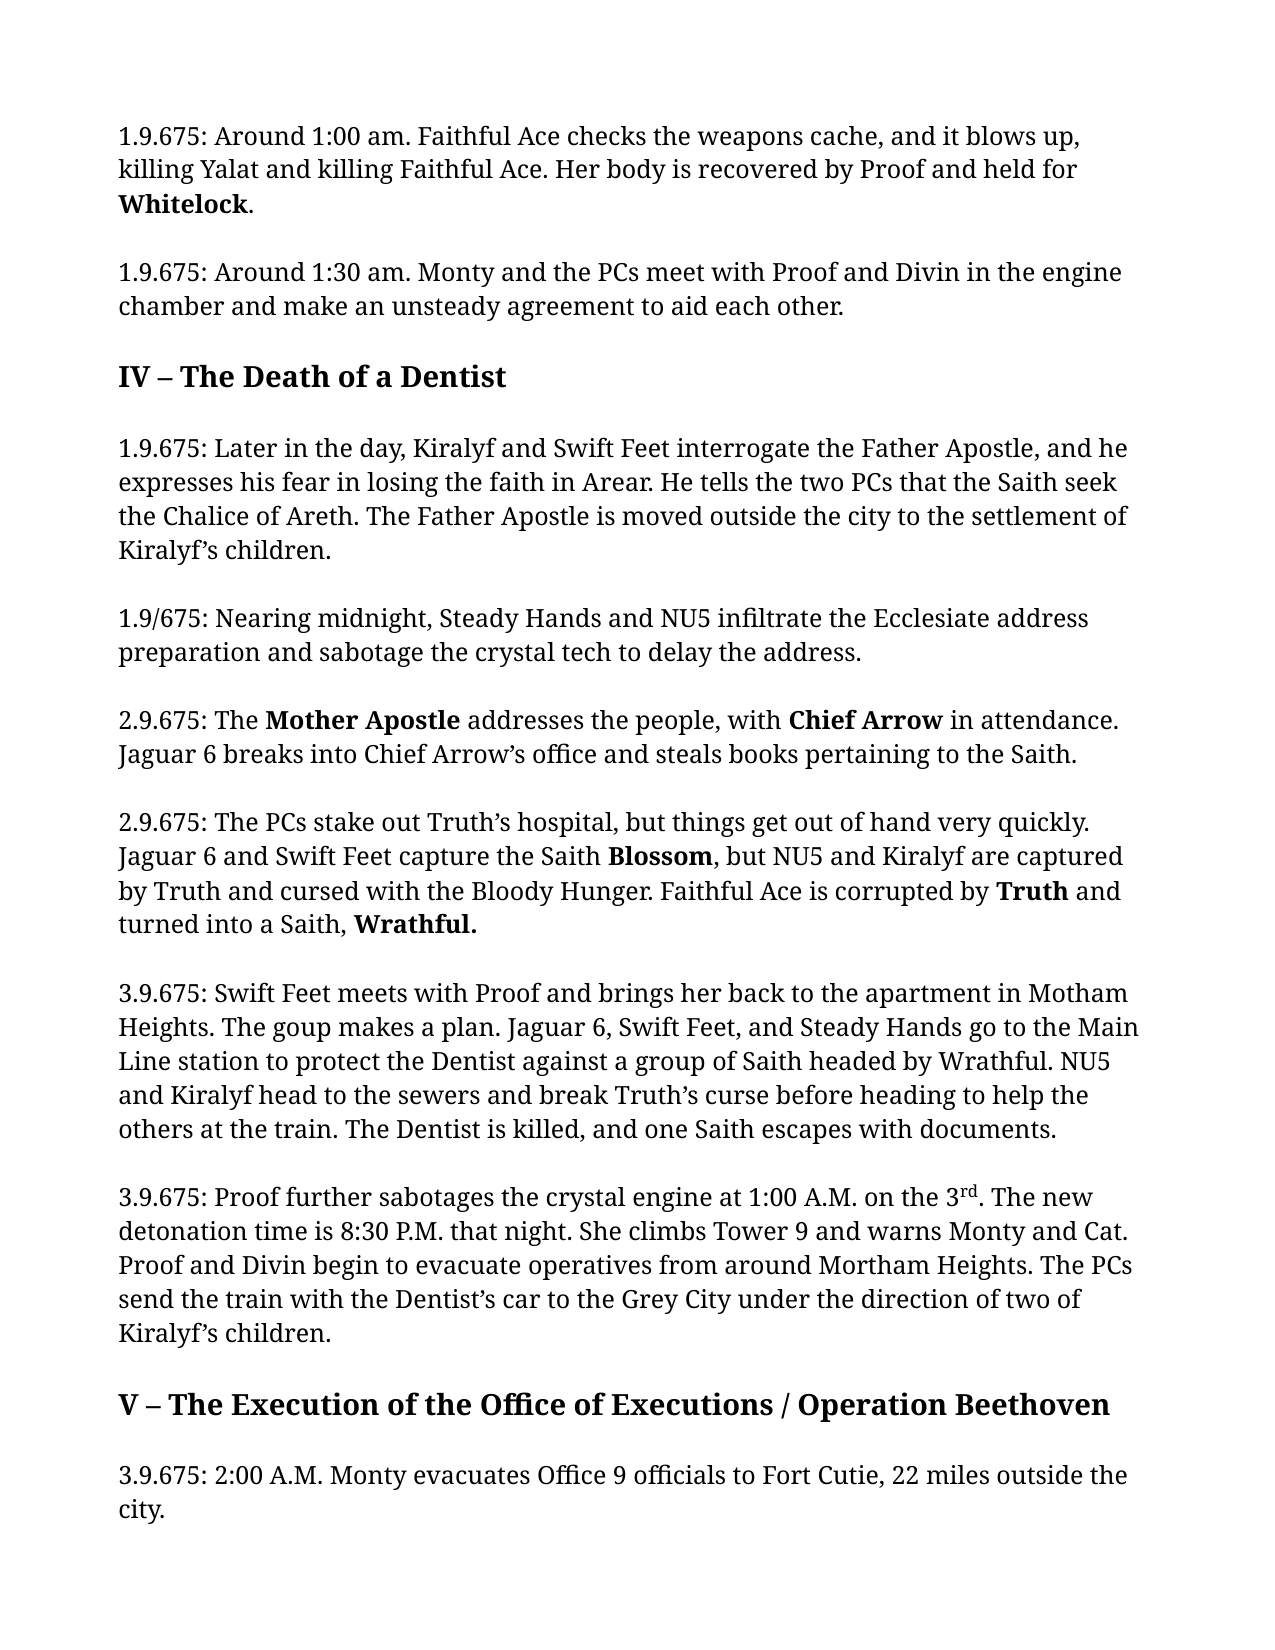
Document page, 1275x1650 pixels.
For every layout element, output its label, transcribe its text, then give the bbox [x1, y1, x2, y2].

text 1.9/675: Nearing midnight, Steady Hands and NU5 infiltrate the Ecclesiate address preparation and sabotage the crystal tech to delay the address. [118, 601, 1157, 669]
text V – The Execution of the Office of Executions / Operation Beethoven [118, 1384, 1157, 1424]
text 3.9.675: Proof further sabotages the crystal engine at 1:00 A.M. on the 3rd. The new detonation time is 8:30 P.M. that night. She climbs Tower 9 and warns Monty and Cat. Proof and Divin begin to evacuate operatives from around Mortham Heights. The PCs send the train with the Dentist’s car to the Grey City under the direction of two of Kiralyf’s children. [118, 1180, 1157, 1350]
text 2.9.675: The PCs stake out Truth’s hospital, but things get out of hand very quickly. Jaguar 6 and Swift Feet capture the Saith Blossom, but NU5 and Kiralyf are captured by Truth and cursed with the Bloody Hunger. Faithful Ace is corrupted by Truth and turned into a Saith, Wrathful. [118, 805, 1157, 941]
text 3.9.675: 2:00 A.M. Monty evacuates Office 9 officials to Fort Cutie, 22 miles outside the city. [118, 1458, 1157, 1526]
text IV – The Death of a Dentist [118, 357, 1157, 396]
text 1.9.675: Around 1:00 am. Faithful Ace checks the weapons cache, and it blows up, killing Yalat and killing Faithful Ace. Her body is recovered by Proof and held for Whitelock. [118, 118, 1157, 220]
text 3.9.675: Swift Feet meets with Proof and brings her back to the apartment in Motham Heights. The goup makes a plan. Jaguar 6, Swift Feet, and Steady Hands go to the Main Line station to protect the Dentist against a group of Saith headed by Wrathful. NU5 and Kiralyf head to the sewers and break Truth’s curse before heading to help the others at the train. The Dentist is killed, and one Saith escapes with documents. [118, 975, 1157, 1146]
text 1.9.675: Around 1:30 am. Monty and the PCs meet with Proof and Divin in the engine chamber and make an unsteady agreement to aid each other. [118, 254, 1157, 322]
text 1.9.675: Later in the day, Kiralyf and Swift Feet interrogate the Father Apostle, and he expresses his fear in losing the faith in Arear. He tells the two PCs that the Saith seek the Chalice of Areth. The Father Apostle is moved outside the city to the settlement of Kiralyf’s children. [118, 430, 1157, 567]
text 2.9.675: The Mother Apostle addresses the people, with Chief Arrow in attendance. Jaguar 6 breaks into Chief Arrow’s office and steals books pertaining to the Saith. [118, 703, 1157, 771]
